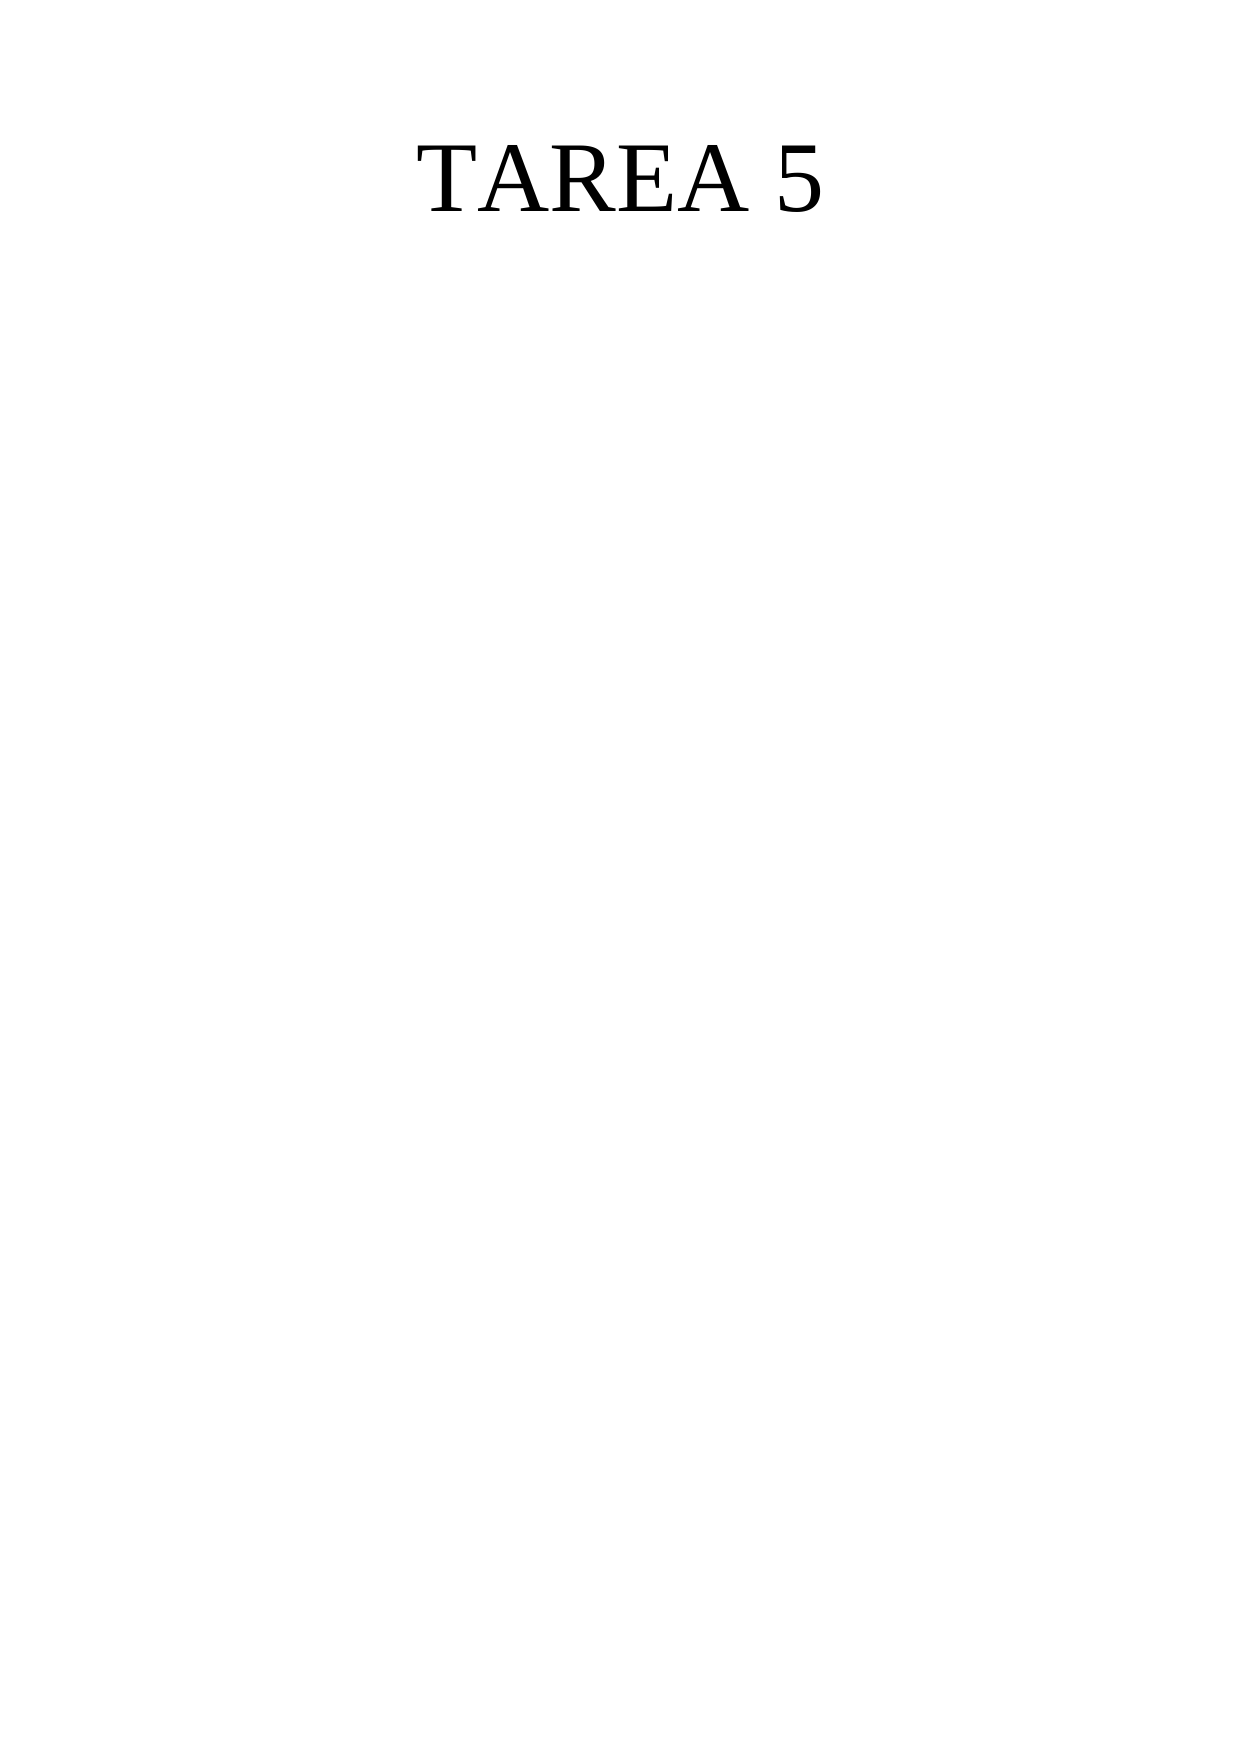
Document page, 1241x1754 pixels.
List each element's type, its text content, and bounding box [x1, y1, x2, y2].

text TAREA 5 [118, 118, 1122, 233]
